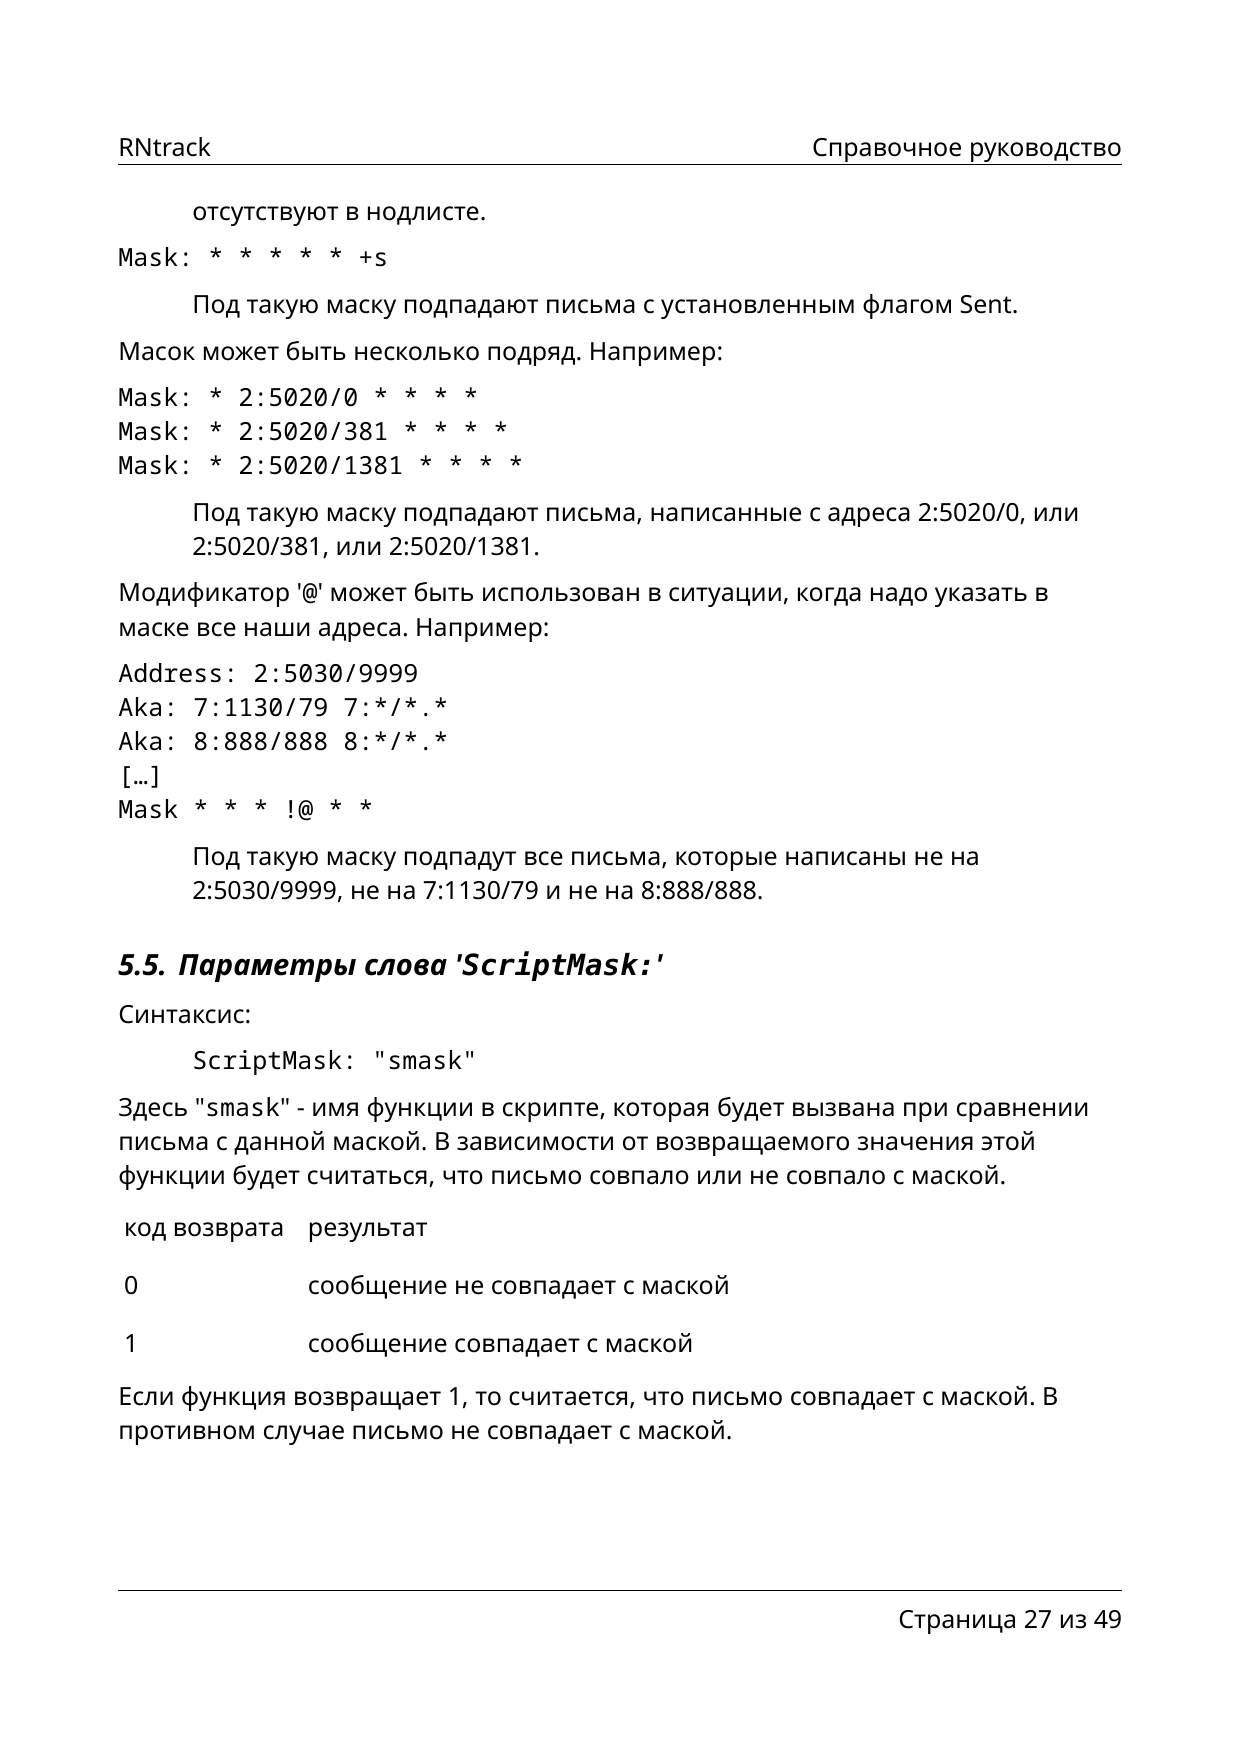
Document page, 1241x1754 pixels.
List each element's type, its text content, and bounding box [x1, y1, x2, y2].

text Под такую маску подпадают письма, написанные с адреса 2:5020/0, или 2:5020/381, или 2:5020/1381. [192, 494, 1122, 563]
table_header результат [302, 1204, 1122, 1262]
text Address: 2:5030/9999 Aka: 7:1130/79 7:*/*.* Aka: 8:888/888 8:*/*.* […] Mask * * * !@ * * [118, 656, 1122, 826]
table_cell 0 [118, 1262, 302, 1320]
text Здесь "smask" - имя функции в скрипте, которая будет вызвана при сравнении письма с данной маской. В зависимости от возвращаемого значения этой функции будет считаться, что письмо совпало или не совпало с маской. [118, 1089, 1122, 1192]
subtitle Параметры слова 'ScriptMask:' [118, 944, 1122, 984]
text ScriptMask: "smask" [192, 1043, 1122, 1077]
table_cell сообщение не совпадает с маской [302, 1262, 1122, 1320]
text Масок может быть несколько подряд. Например: [118, 333, 1122, 367]
table_cell сообщение совпадает с маской [302, 1320, 1122, 1378]
table_header код возврата [118, 1204, 302, 1262]
table_cell 1 [118, 1320, 302, 1378]
text Mask: * * * * * +s [118, 240, 1122, 274]
text Синтаксис: [118, 996, 1122, 1030]
text отсутствуют в нодлисте. [192, 193, 1122, 228]
text Mask: * 2:5020/0 * * * * Mask: * 2:5020/381 * * * * Mask: * 2:5020/1381 * * * * [118, 380, 1122, 482]
text Модификатор '@' может быть использован в ситуации, когда надо указать в маске все наши адреса. Например: [118, 575, 1122, 643]
text Под такую маску подпадут все письма, которые написаны не на 2:5030/9999, не на 7:1130/79 и не на 8:888/888. [192, 838, 1122, 907]
text Если функция возвращает 1, то считается, что письмо совпадает с маской. В противном случае письмо не совпадает с маской. [118, 1378, 1122, 1446]
text Под такую маску подпадают письма с установленным флагом Sent. [192, 287, 1122, 321]
